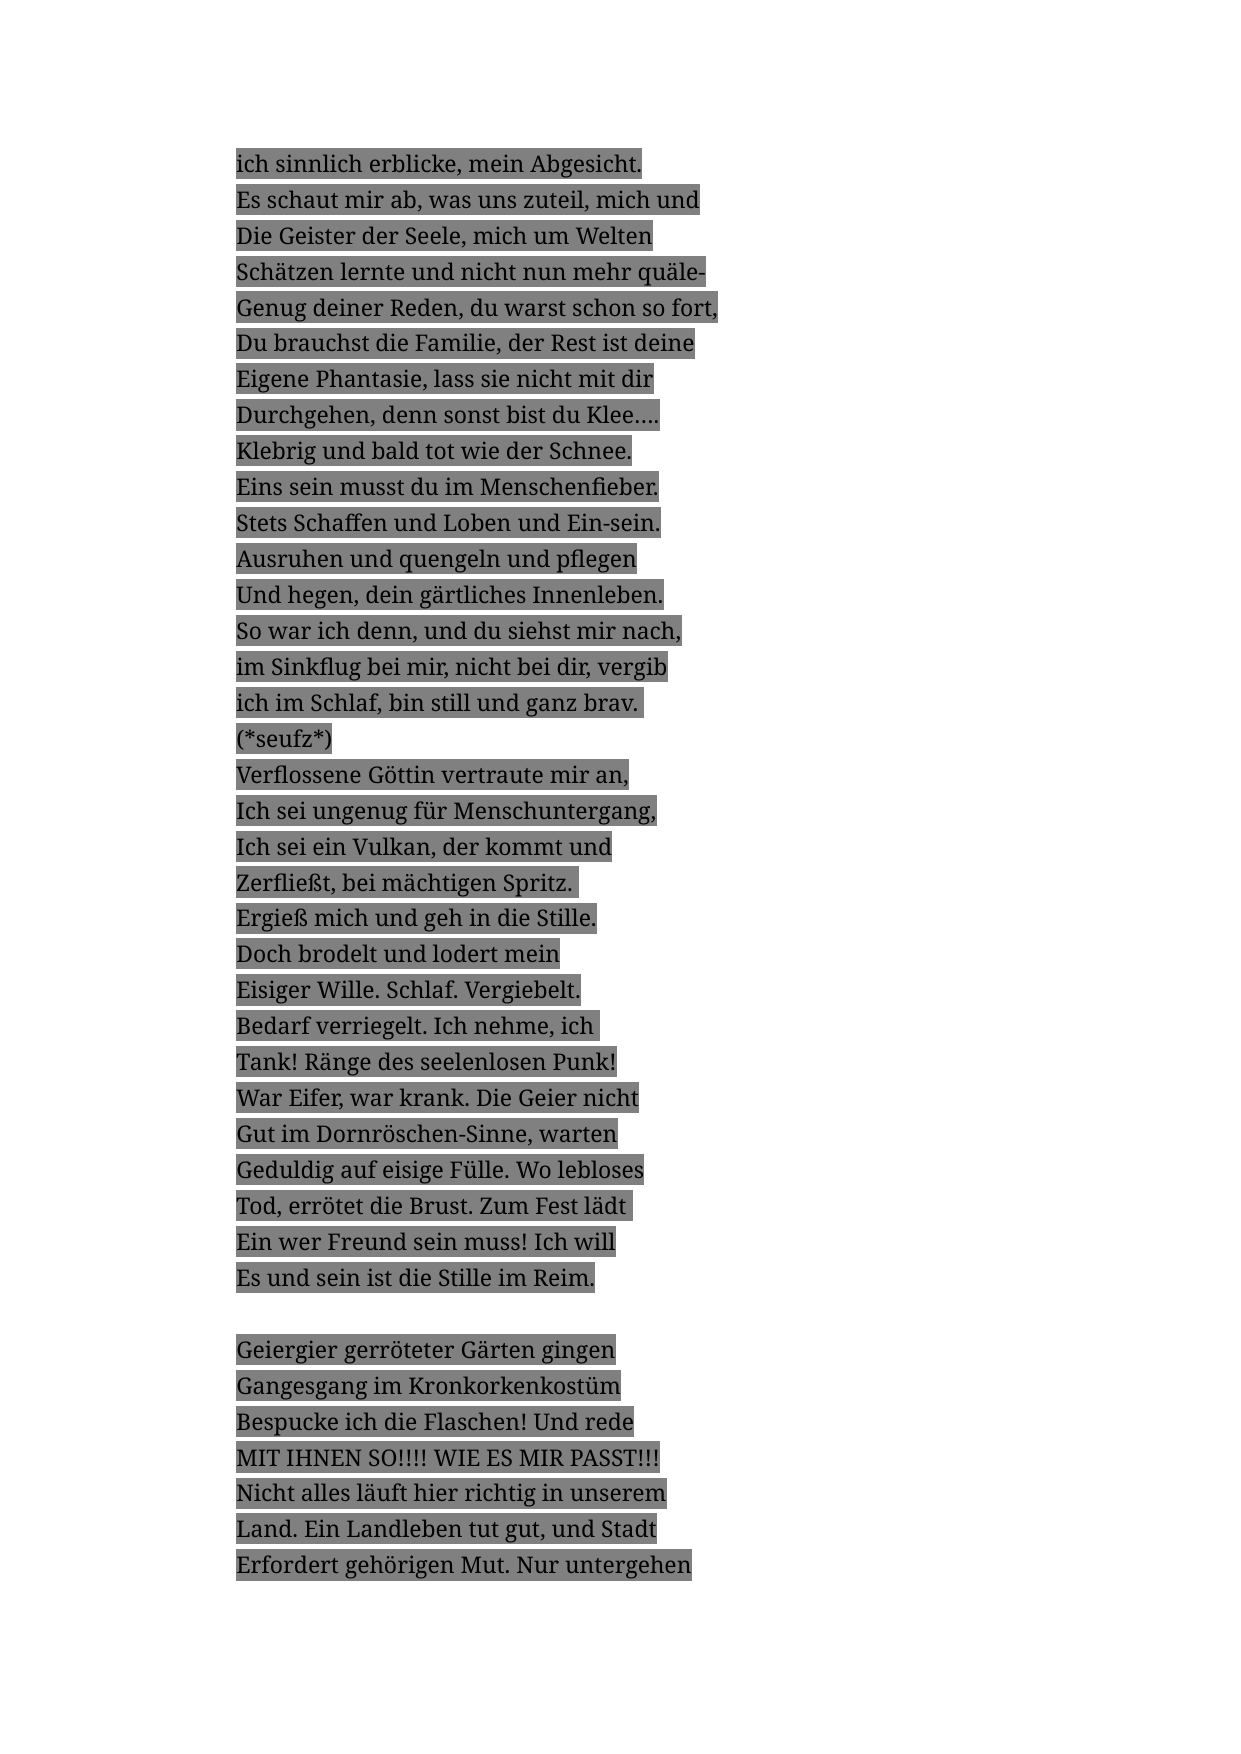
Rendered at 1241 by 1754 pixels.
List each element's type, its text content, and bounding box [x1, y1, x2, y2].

text Ich sei ein Vulkan, der kommt und [236, 831, 1063, 862]
text Es und sein ist die Stille im Reim. [236, 1262, 1063, 1293]
text Schätzen lernte und nicht nun mehr quäle- [236, 256, 1063, 287]
text Eigene Phantasie, lass sie nicht mit dir [236, 363, 1063, 394]
text Geiergier gerröteter Gärten gingen [236, 1334, 1063, 1365]
text Es schaut mir ab, was uns zuteil, mich und [236, 184, 1063, 215]
text Verflossene Göttin vertraute mir an, [236, 759, 1063, 790]
text Erfordert gehörigen Mut. Nur untergehen [236, 1549, 1063, 1581]
text Tod, errötet die Brust. Zum Fest lädt [236, 1190, 1063, 1221]
text Ich sei ungenug für Menschuntergang, [236, 794, 1063, 826]
text im Sinkflug bei mir, nicht bei dir, vergib [236, 651, 1063, 682]
text Eisiger Wille. Schlaf. Vergiebelt. [236, 974, 1063, 1006]
text Bedarf verriegelt. Ich nehme, ich [236, 1010, 1063, 1041]
text Land. Ein Landleben tut gut, und Stadt [236, 1513, 1063, 1544]
text Tank! Ränge des seelenlosen Punk! [236, 1046, 1063, 1077]
text Geduldig auf eisige Fülle. Wo lebloses [236, 1154, 1063, 1185]
text Ein wer Freund sein muss! Ich will [236, 1226, 1063, 1257]
text Stets Schaffen und Loben und Ein-sein. [236, 507, 1063, 538]
text Ergieß mich und geh in die Stille. [236, 902, 1063, 934]
text Gangesgang im Kronkorkenkostüm [236, 1369, 1063, 1401]
text Doch brodelt und lodert mein [236, 938, 1063, 969]
text Ausruhen und quengeln und pflegen [236, 543, 1063, 574]
text Gut im Dornröschen-Sinne, warten [236, 1118, 1063, 1149]
text Nicht alles läuft hier richtig in unserem [236, 1477, 1063, 1509]
text ich im Schlaf, bin still und ganz brav. [236, 687, 1063, 718]
text Genug deiner Reden, du warst schon so fort, [236, 291, 1063, 323]
text (*seufz*) [236, 723, 1063, 754]
text Und hegen, dein gärtliches Innenleben. [236, 579, 1063, 610]
text So war ich denn, und du siehst mir nach, [236, 615, 1063, 646]
text MIT IHNEN SO!!!! WIE ES MIR PASST!!! [236, 1441, 1063, 1473]
text Klebrig und bald tot wie der Schnee. [236, 435, 1063, 466]
text War Eifer, war krank. Die Geier nicht [236, 1082, 1063, 1113]
text ich sinnlich erblicke, mein Abgesicht. [236, 148, 1063, 179]
text Bespucke ich die Flaschen! Und rede [236, 1406, 1063, 1437]
text Eins sein musst du im Menschenfieber. [236, 471, 1063, 502]
text Durchgehen, denn sonst bist du Klee…. [236, 399, 1063, 431]
text Die Geister der Seele, mich um Welten [236, 219, 1063, 251]
text Zerfließt, bei mächtigen Spritz. [236, 866, 1063, 898]
text Du brauchst die Familie, der Rest ist deine [236, 327, 1063, 359]
